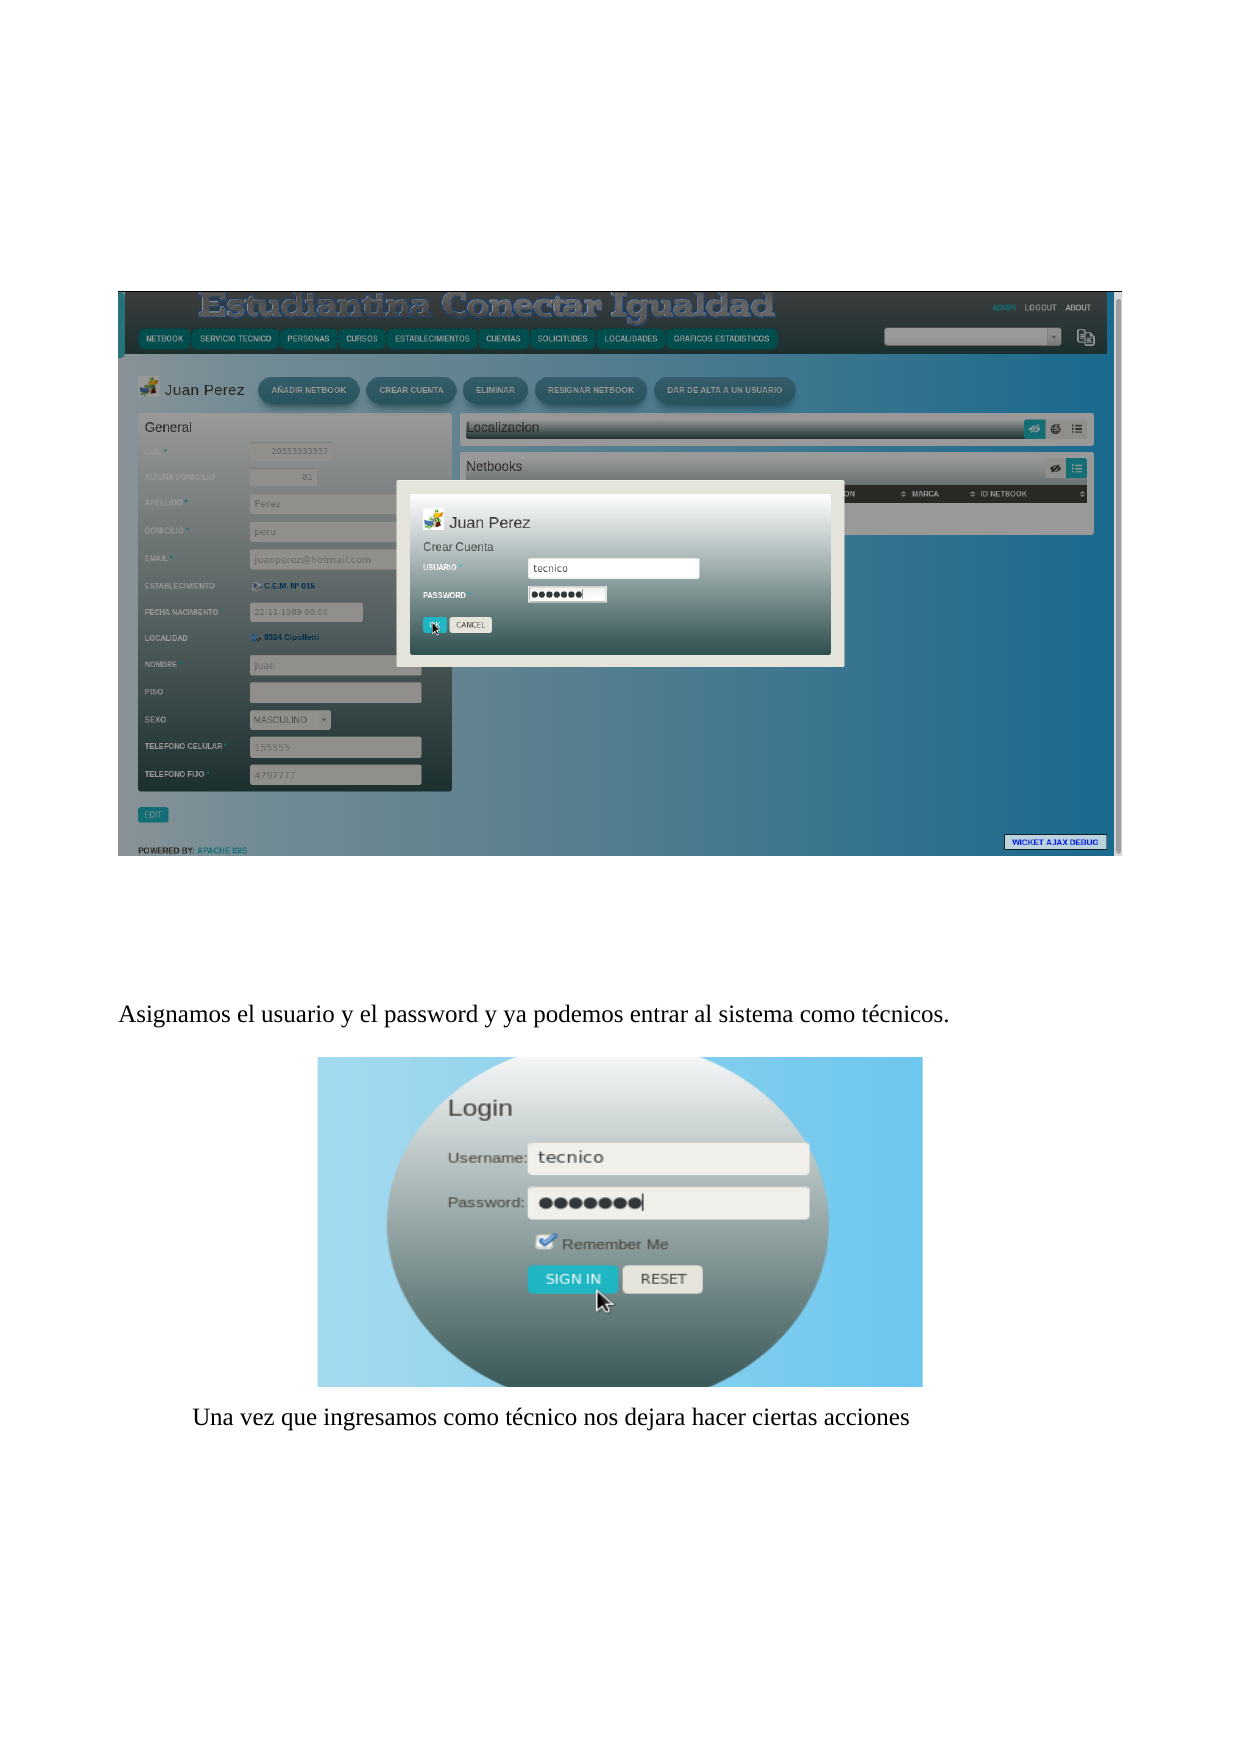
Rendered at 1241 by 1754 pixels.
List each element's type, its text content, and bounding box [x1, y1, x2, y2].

text Una vez que ingresamos como técnico nos dejara hacer ciertas acciones [118, 1402, 1122, 1431]
picture [118, 291, 1123, 856]
picture [317, 1057, 923, 1387]
text Asignamos el usuario y el password y ya podemos entrar al sistema como técnicos. [118, 999, 1122, 1028]
